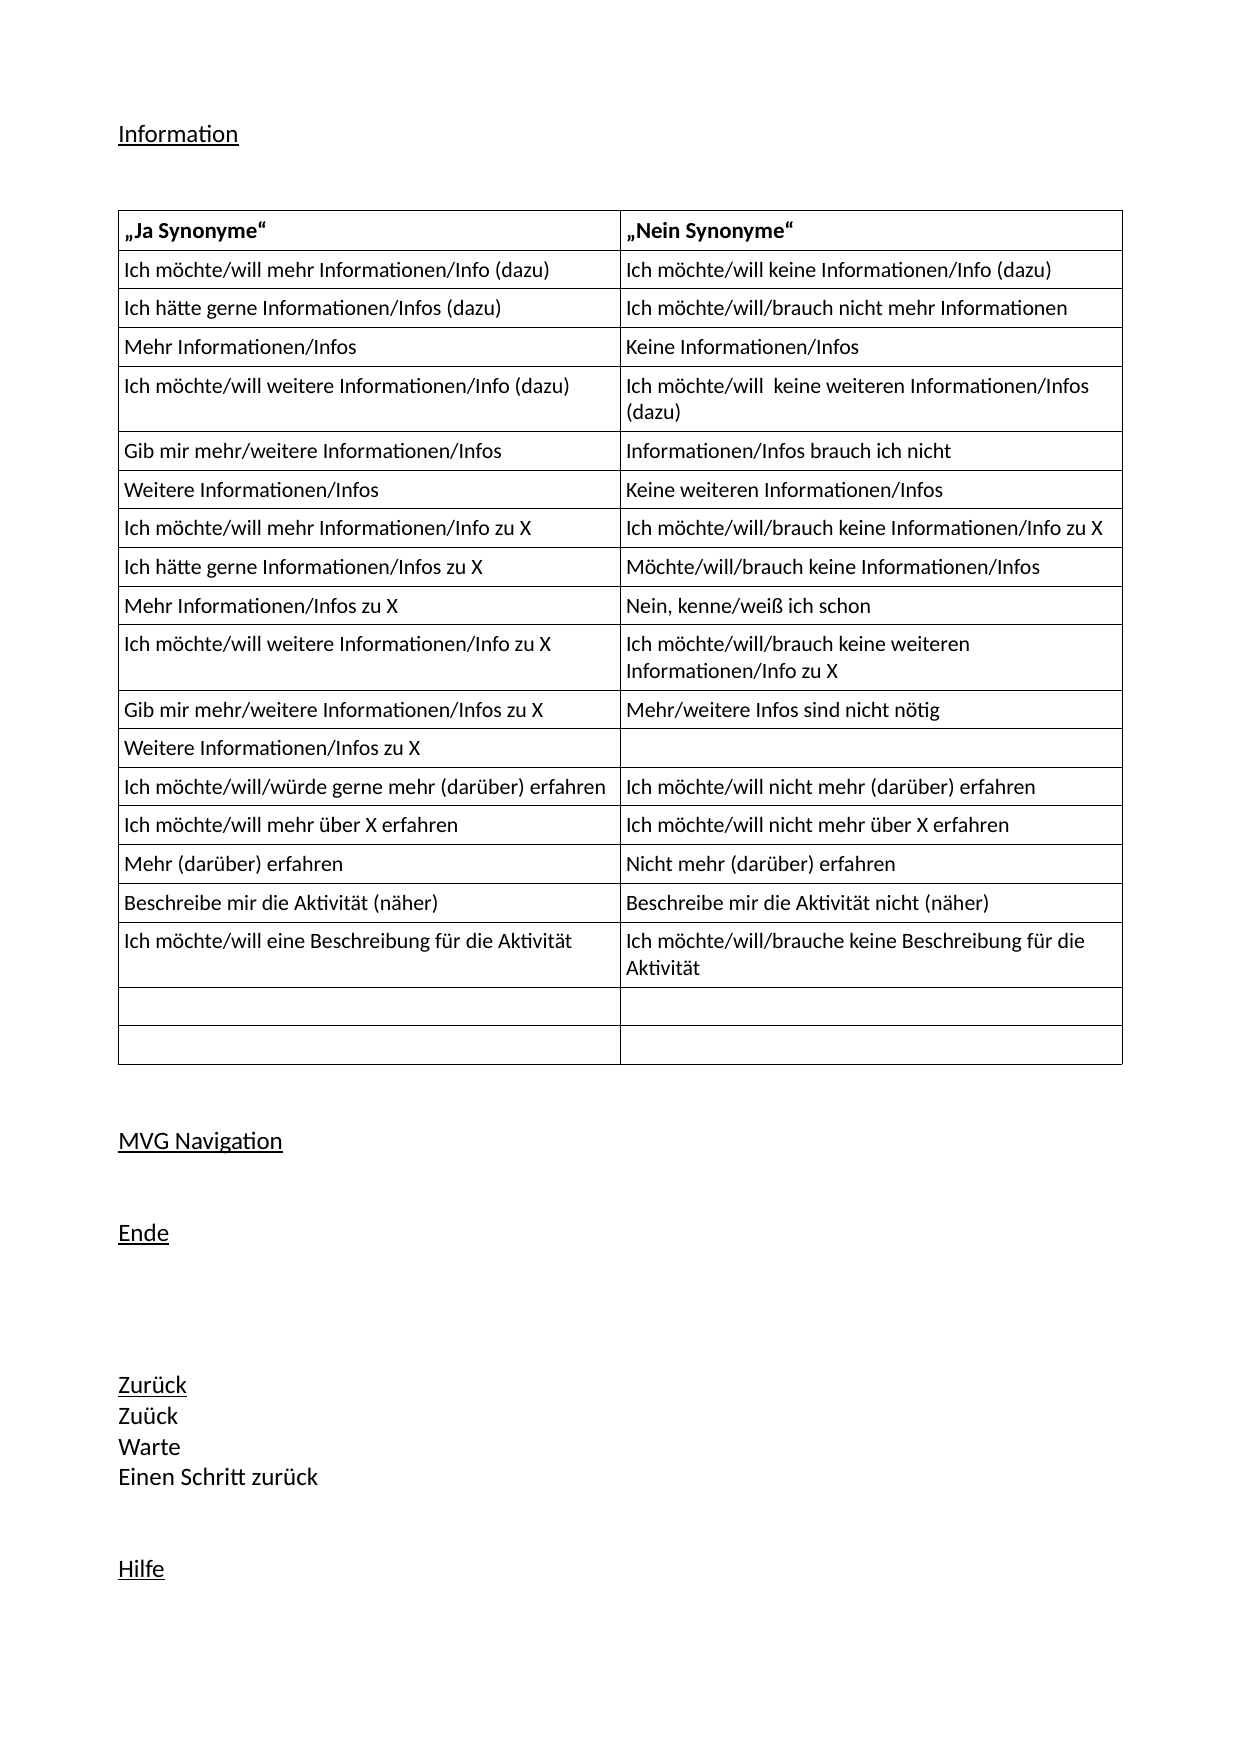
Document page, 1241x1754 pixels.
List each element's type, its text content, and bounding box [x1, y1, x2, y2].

table_cell Möchte/will/brauch keine Informationen/Infos [621, 548, 1122, 586]
table_header „Ja Synonyme“ [119, 211, 620, 250]
table_cell Ich möchte/will/brauch nicht mehr Informationen [621, 289, 1122, 327]
table_cell Ich möchte/will/brauche keine Beschreibung für die Aktivität [621, 923, 1122, 987]
table_cell Weitere Informationen/Infos zu X [119, 729, 620, 767]
table_cell Ich möchte/will keine weiteren Informationen/Infos (dazu) [621, 367, 1122, 431]
table_cell Ich möchte/will mehr über X erfahren [119, 806, 620, 844]
table_cell Mehr Informationen/Infos zu X [119, 587, 620, 624]
table_cell Ich möchte/will nicht mehr über X erfahren [621, 806, 1122, 844]
table_cell Keine weiteren Informationen/Infos [621, 471, 1122, 508]
table_cell Ich möchte/will/brauch keine weiteren Informationen/Info zu X [621, 625, 1122, 689]
text Hilfe [118, 1553, 1122, 1583]
table_cell Ich hätte gerne Informationen/Infos zu X [119, 548, 620, 586]
table_cell Ich möchte/will/brauch keine Informationen/Info zu X [621, 509, 1122, 547]
table_cell Nicht mehr (darüber) erfahren [621, 845, 1122, 883]
table_cell [621, 729, 1122, 767]
table_cell Ich möchte/will mehr Informationen/Info (dazu) [119, 251, 620, 288]
table_cell Mehr/weitere Infos sind nicht nötig [621, 691, 1122, 728]
text Information [118, 118, 1122, 149]
table_cell Gib mir mehr/weitere Informationen/Infos zu X [119, 691, 620, 728]
table_cell Beschreibe mir die Aktivität (näher) [119, 884, 620, 921]
table_cell Nein, kenne/weiß ich schon [621, 587, 1122, 624]
table_cell [119, 1026, 620, 1064]
table_cell Informationen/Infos brauch ich nicht [621, 432, 1122, 469]
table_cell [119, 988, 620, 1025]
table_cell Keine Informationen/Infos [621, 328, 1122, 366]
table_cell Ich möchte/will mehr Informationen/Info zu X [119, 509, 620, 547]
text Zurück [118, 1370, 1122, 1400]
table_cell Ich möchte/will keine Informationen/Info (dazu) [621, 251, 1122, 288]
table_cell Ich hätte gerne Informationen/Infos (dazu) [119, 289, 620, 327]
table_cell Ich möchte/will nicht mehr (darüber) erfahren [621, 768, 1122, 805]
table_cell Ich möchte/will weitere Informationen/Info zu X [119, 625, 620, 689]
table_cell Mehr Informationen/Infos [119, 328, 620, 366]
table_header „Nein Synonyme“ [621, 211, 1122, 250]
table_cell Ich möchte/will weitere Informationen/Info (dazu) [119, 367, 620, 431]
text Ende [118, 1217, 1122, 1248]
table_cell Ich möchte/will eine Beschreibung für die Aktivität [119, 923, 620, 987]
table_cell Mehr (darüber) erfahren [119, 845, 620, 883]
text MVG Navigation [118, 1126, 1122, 1156]
text Zuück Warte Einen Schritt zurück [118, 1400, 1122, 1492]
table_cell [621, 1026, 1122, 1064]
table_cell Weitere Informationen/Infos [119, 471, 620, 508]
table_cell Ich möchte/will/würde gerne mehr (darüber) erfahren [119, 768, 620, 805]
table_cell Beschreibe mir die Aktivität nicht (näher) [621, 884, 1122, 921]
table_cell Gib mir mehr/weitere Informationen/Infos [119, 432, 620, 469]
table_cell [621, 988, 1122, 1025]
